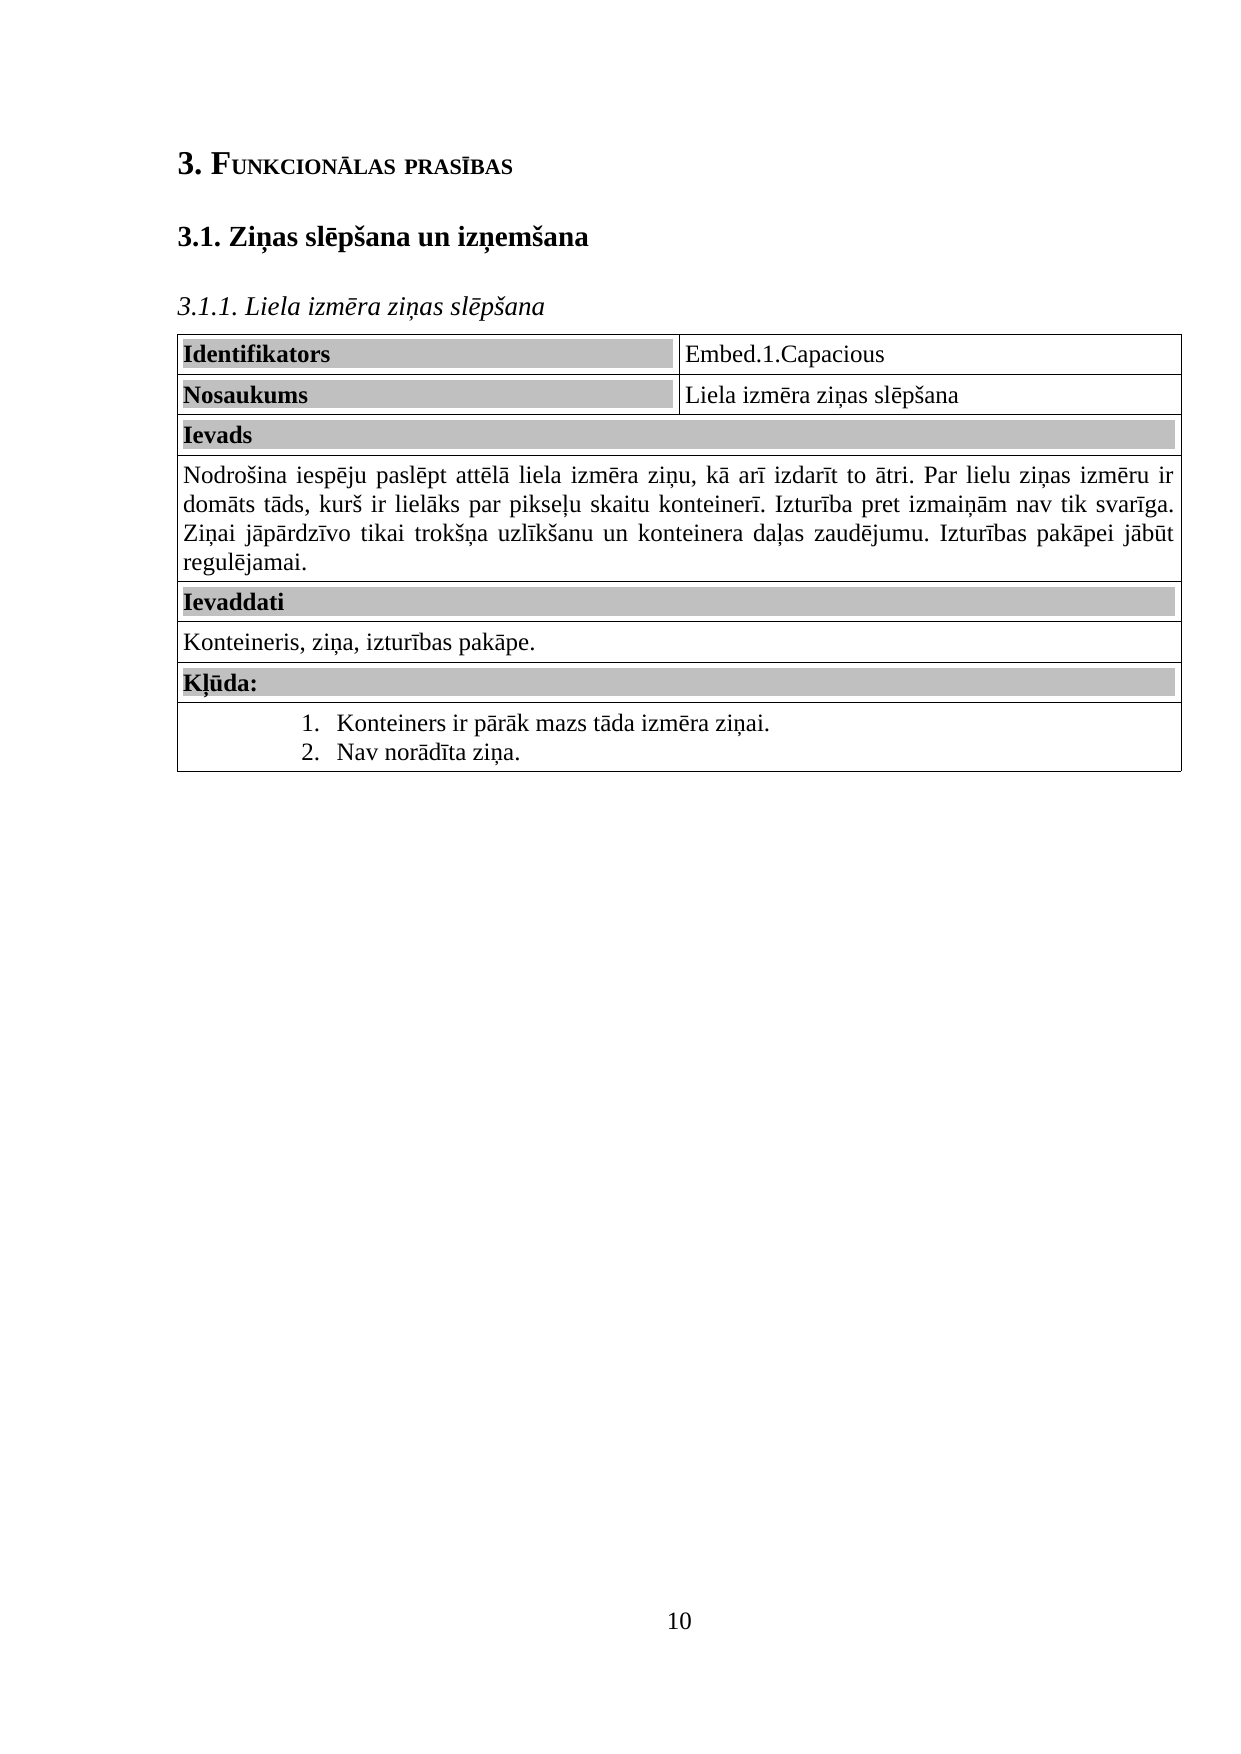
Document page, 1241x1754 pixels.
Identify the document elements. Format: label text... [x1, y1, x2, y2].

table_header Identifikators [178, 335, 679, 374]
table_cell Konteineris, ziņa, izturības pakāpe. [178, 622, 1181, 662]
table_header Embed.1.Capacious [680, 335, 1181, 374]
subtitle Funkcionālas prasības [177, 143, 1181, 181]
table_cell Nosaukums [178, 375, 679, 414]
table_cell Ievaddati [178, 582, 1181, 621]
table_cell Liela izmēra ziņas slēpšana [680, 375, 1181, 414]
table_cell Konteiners ir pārāk mazs tāda izmēra ziņai. Nav norādīta ziņa. [178, 703, 1181, 771]
subtitle Ziņas slēpšana un izņemšana [177, 219, 1181, 252]
table_cell Kļūda: [178, 663, 1181, 702]
subtitle Liela izmēra ziņas slēpšana [177, 290, 1181, 321]
table_cell Nodrošina iespēju paslēpt attēlā liela izmēra ziņu, kā arī izdarīt to ātri. Par lielu ziņas izmēru ir domāts tāds, kurš ir lielāks par pikseļu skaitu konteinerī. Izturība pret izmaiņām nav tik svarīga. Ziņai jāpārdzīvo tikai trokšņa uzlīkšanu un konteinera daļas zaudējumu. Izturības pakāpei jābūt regulējamai. [178, 456, 1181, 581]
table_cell Ievads [178, 415, 1181, 454]
